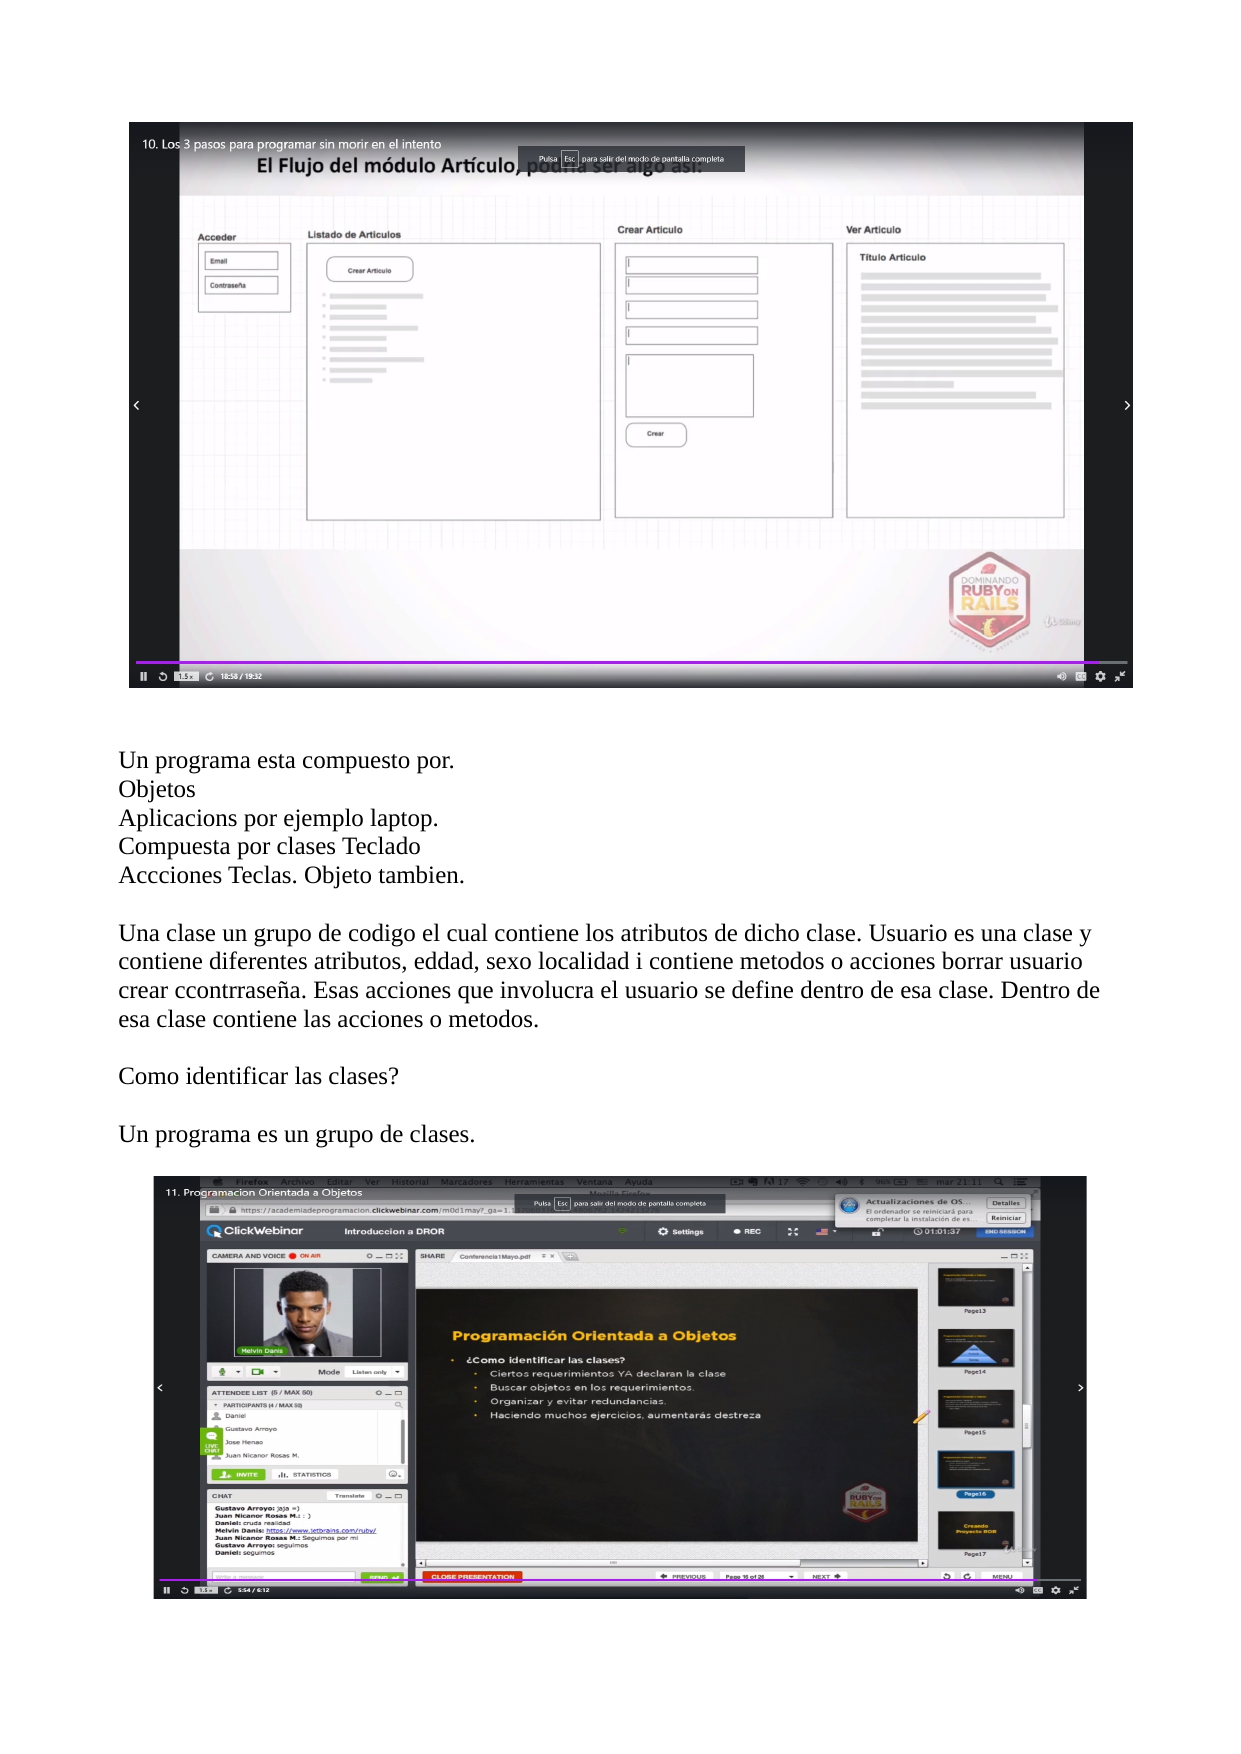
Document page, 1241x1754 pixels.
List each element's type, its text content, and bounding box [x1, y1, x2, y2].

picture [153, 1176, 1087, 1599]
text Objetos [118, 774, 1122, 803]
text Aplicacions por ejemplo laptop. [118, 803, 1122, 831]
text Accciones Teclas. Objeto tambien. [118, 860, 1122, 889]
text Una clase un grupo de codigo el cual contiene los atributos de dicho clase. Usuario es una clase y contiene diferentes atributos, eddad, sexo localidad i contiene metodos o acciones borrar usuario crear ccontrraseña. Esas acciones que involucra el usuario se define dentro de esa clase. Dentro de esa clase contiene las acciones o metodos. [118, 918, 1122, 1033]
text Como identificar las clases? [118, 1061, 1122, 1090]
text Un programa es un grupo de clases. [118, 1119, 1122, 1148]
text Un programa esta compuesto por. [118, 745, 1122, 774]
picture [129, 122, 1133, 688]
text Compuesta por clases Teclado [118, 831, 1122, 860]
